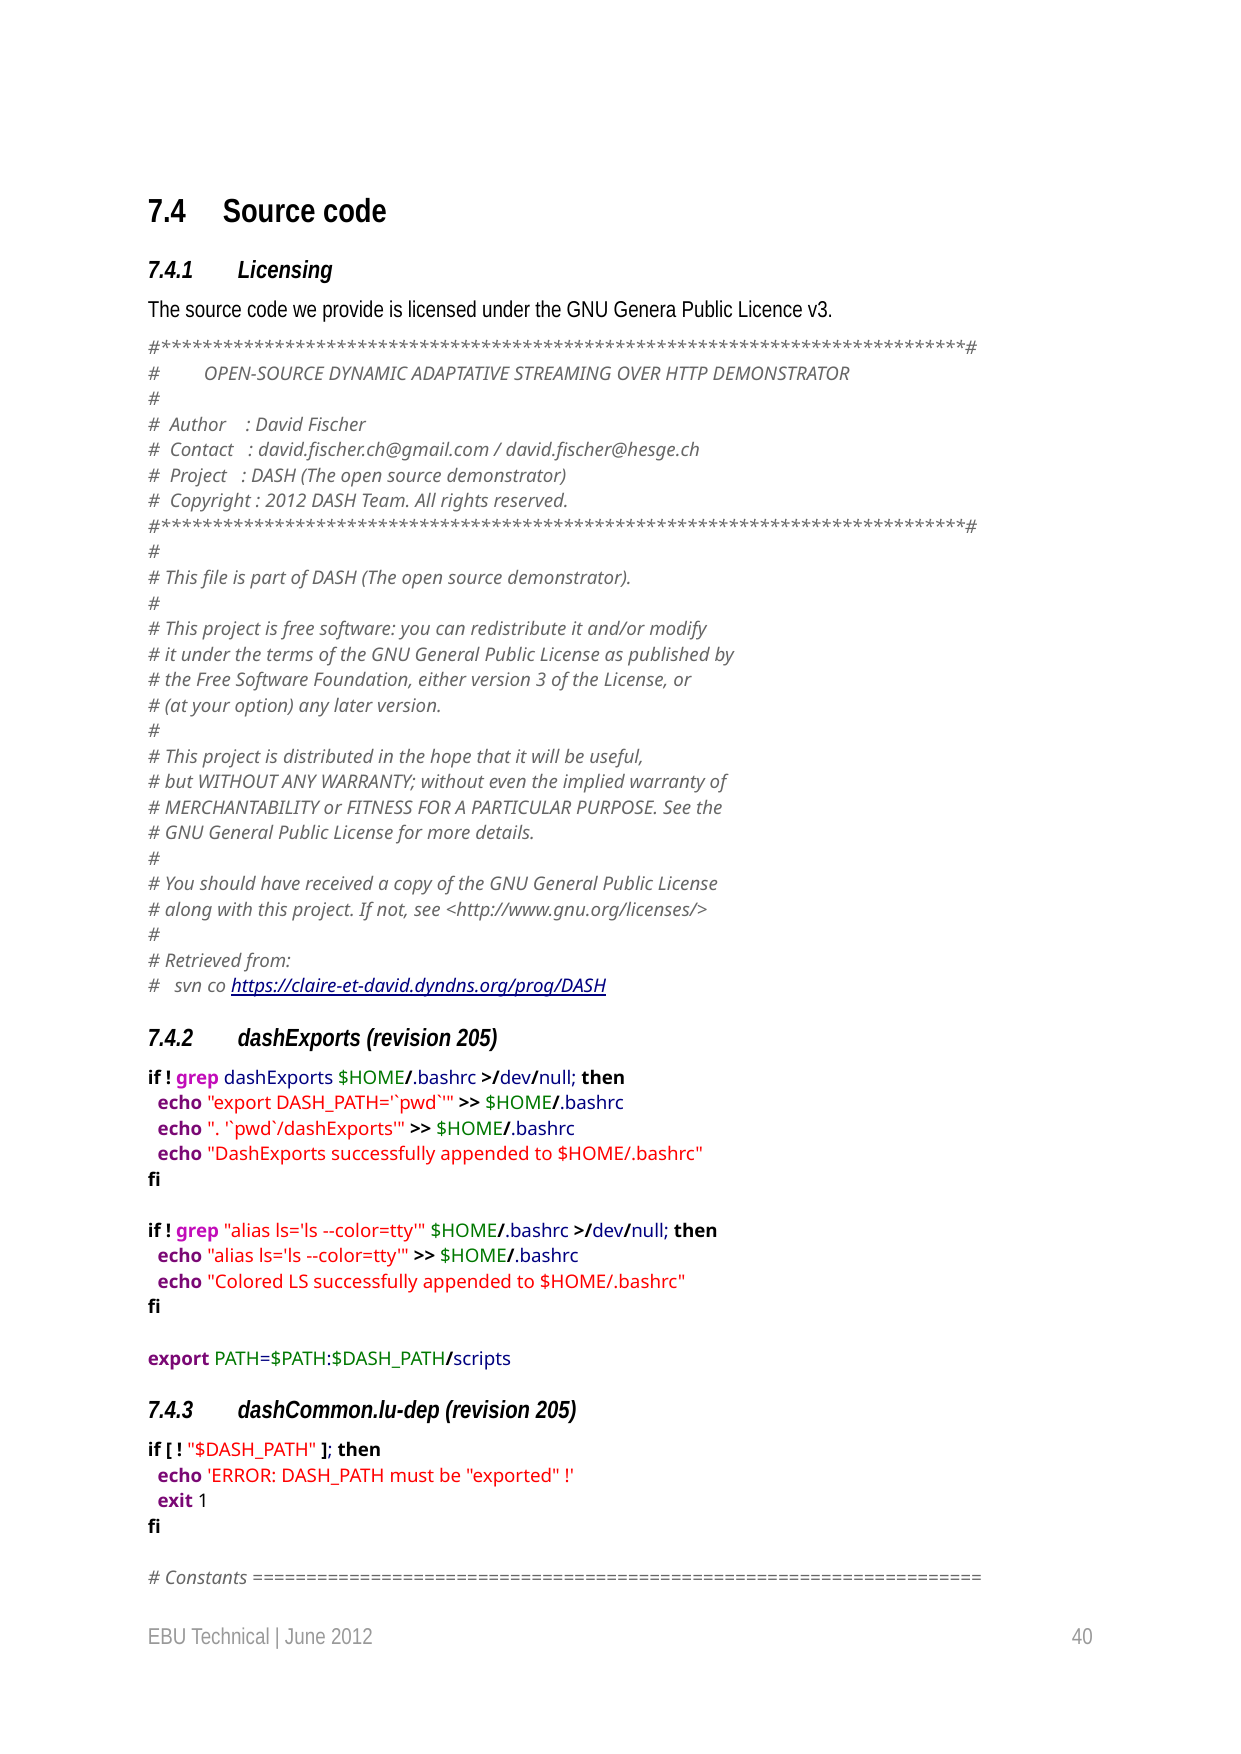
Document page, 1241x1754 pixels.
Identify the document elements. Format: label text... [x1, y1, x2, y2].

text # svn co https://claire-et-david.dyndns.org/prog/DASH [148, 973, 1093, 998]
text # You should have received a copy of the GNU General Public License [148, 871, 1093, 896]
subtitle dashCommon.lu-dep (revision 205) [148, 1395, 1093, 1424]
subtitle Source code [148, 192, 1093, 230]
text # [148, 845, 1093, 871]
text echo "DashExports successfully appended to $HOME/.bashrc" [148, 1141, 1093, 1166]
text export PATH=$PATH:$DASH_PATH/scripts [148, 1345, 1093, 1370]
subtitle Licensing [148, 255, 1093, 283]
text if ! grep dashExports $HOME/.bashrc >/dev/null; then [148, 1064, 1093, 1090]
text # the Free Software Foundation, either version 3 of the License, or [148, 666, 1093, 692]
text # [148, 717, 1093, 743]
text fi [148, 1294, 1093, 1319]
text # [148, 539, 1093, 564]
text # Retrieved from: [148, 947, 1093, 973]
text # along with this project. If not, see <http://www.gnu.org/licenses/> [148, 896, 1093, 922]
text # OPEN-SOURCE DYNAMIC ADAPTATIVE STREAMING OVER HTTP DEMONSTRATOR [148, 360, 1093, 386]
text if ! grep "alias ls='ls --color=tty'" $HOME/.bashrc >/dev/null; then [148, 1217, 1093, 1243]
text # [148, 922, 1093, 947]
text echo "export DASH_PATH='`pwd`'" >> $HOME/.bashrc [148, 1090, 1093, 1115]
text # Contact : david.fischer.ch@gmail.com / david.fischer@hesge.ch [148, 437, 1093, 462]
text # Project : DASH (The open source demonstrator) [148, 462, 1093, 488]
text # but WITHOUT ANY WARRANTY; without even the implied warranty of [148, 768, 1093, 794]
text echo 'ERROR: DASH_PATH must be "exported" !' [148, 1462, 1093, 1487]
text # [148, 386, 1093, 411]
text #******************************************************************************# [148, 335, 1093, 360]
text echo ". '`pwd`/dashExports'" >> $HOME/.bashrc [148, 1115, 1093, 1141]
subtitle dashExports (revision 205) [148, 1023, 1093, 1052]
text echo "Colored LS successfully appended to $HOME/.bashrc" [148, 1268, 1093, 1294]
text exit 1 [148, 1487, 1093, 1513]
text # This file is part of DASH (The open source demonstrator). [148, 564, 1093, 590]
text # This project is free software: you can redistribute it and/or modify [148, 615, 1093, 641]
text echo "alias ls='ls --color=tty'" >> $HOME/.bashrc [148, 1243, 1093, 1268]
text # Author : David Fischer [148, 411, 1093, 437]
text #******************************************************************************# [148, 513, 1093, 539]
text # Constants ==================================================================== [148, 1564, 1093, 1589]
text if [ ! "$DASH_PATH" ]; then [148, 1436, 1093, 1462]
text # it under the terms of the GNU General Public License as published by [148, 641, 1093, 666]
text # (at your option) any later version. [148, 692, 1093, 717]
text # MERCHANTABILITY or FITNESS FOR A PARTICULAR PURPOSE. See the [148, 794, 1093, 819]
text # Copyright : 2012 DASH Team. All rights reserved. [148, 488, 1093, 513]
text # This project is distributed in the hope that it will be useful, [148, 743, 1093, 768]
text # GNU General Public License for more details. [148, 819, 1093, 845]
text fi [148, 1513, 1093, 1538]
text The source code we provide is licensed under the GNU Genera Public Licence v3. [148, 296, 1093, 322]
text fi [148, 1166, 1093, 1192]
text # [148, 590, 1093, 615]
